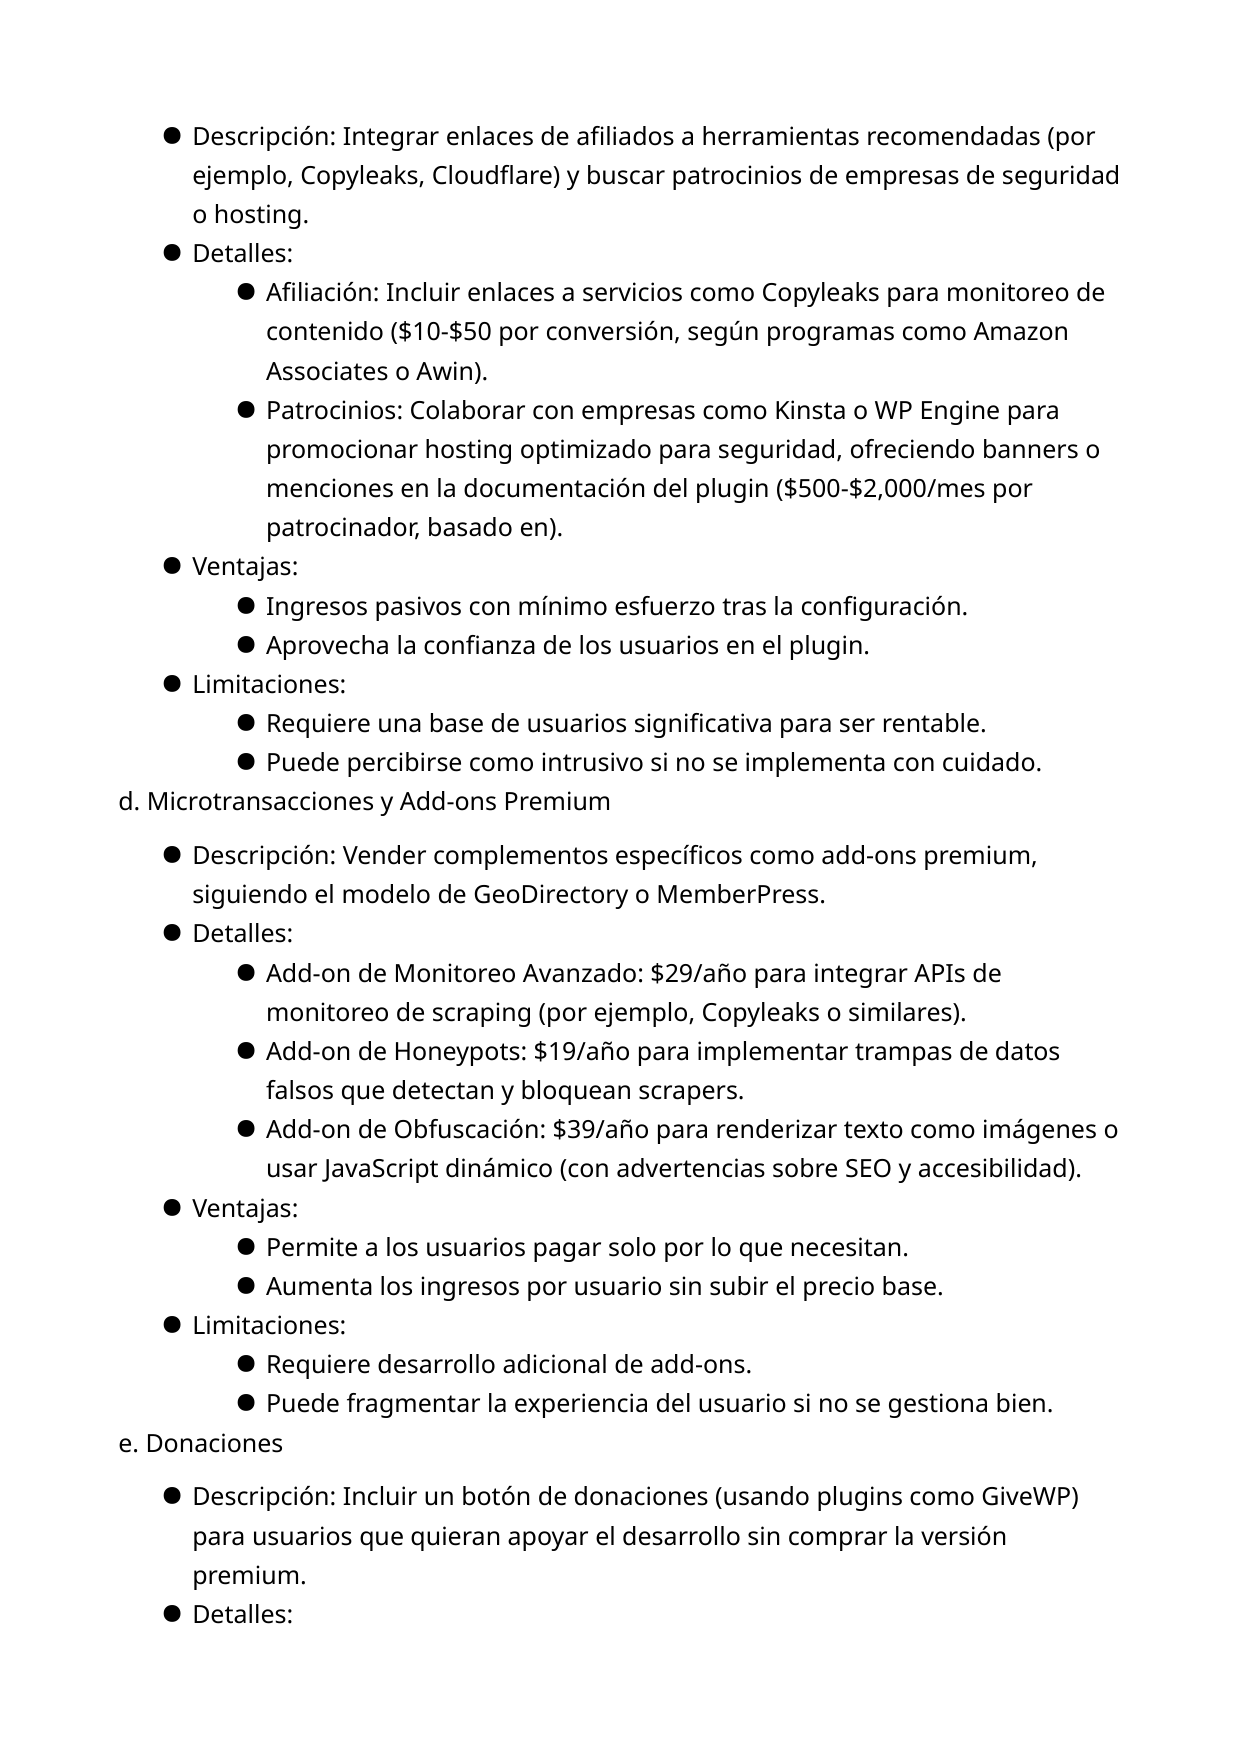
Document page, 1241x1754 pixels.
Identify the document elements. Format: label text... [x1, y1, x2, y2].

list Limitaciones: [162, 666, 1122, 701]
list Puede fragmentar la experiencia del usuario si no se gestiona bien. [236, 1386, 1122, 1420]
list Afiliación: Incluir enlaces a servicios como Copyleaks para monitoreo de contenido ($10-$50 por conversión, según programas como Amazon Associates o Awin). [236, 275, 1122, 387]
list Puede percibirse como intrusivo si no se implementa con cuidado. [236, 745, 1122, 779]
list Aprovecha la confianza de los usuarios en el plugin. [236, 627, 1122, 661]
list Descripción: Integrar enlaces de afiliados a herramientas recomendadas (por ejemplo, Copyleaks, Cloudflare) y buscar patrocinios de empresas de seguridad o hosting. [162, 118, 1122, 231]
list Descripción: Incluir un botón de donaciones (usando plugins como GiveWP) para usuarios que quieran apoyar el desarrollo sin comprar la versión premium. [162, 1479, 1122, 1591]
list Detalles: [162, 1596, 1122, 1631]
list Requiere una base de usuarios significativa para ser rentable. [236, 706, 1122, 740]
list Ventajas: [162, 1190, 1122, 1224]
list Descripción: Vender complementos específicos como add-ons premium, siguiendo el modelo de GeoDirectory o MemberPress. [162, 838, 1122, 911]
list Detalles: [162, 236, 1122, 270]
list Add-on de Honeypots: $19/año para implementar trampas de datos falsos que detectan y bloquean scrapers. [236, 1033, 1122, 1107]
list Detalles: [162, 916, 1122, 950]
list Patrocinios: Colaborar con empresas como Kinsta o WP Engine para promocionar hosting optimizado para seguridad, ofreciendo banners o menciones en la documentación del plugin ($500-$2,000/mes por patrocinador, basado en). [236, 392, 1122, 544]
list Permite a los usuarios pagar solo por lo que necesitan. [236, 1229, 1122, 1263]
text e. Donaciones [118, 1425, 1122, 1459]
list Requiere desarrollo adicional de add-ons. [236, 1347, 1122, 1381]
list Add-on de Obfuscación: $39/año para renderizar texto como imágenes o usar JavaScript dinámico (con advertencias sobre SEO y accesibilidad). [236, 1112, 1122, 1185]
list Add-on de Monitoreo Avanzado: $29/año para integrar APIs de monitoreo de scraping (por ejemplo, Copyleaks o similares). [236, 955, 1122, 1028]
text d. Microtransacciones y Add-ons Premium [118, 784, 1122, 818]
list Limitaciones: [162, 1308, 1122, 1342]
list Ventajas: [162, 549, 1122, 583]
list Ingresos pasivos con mínimo esfuerzo tras la configuración. [236, 588, 1122, 622]
list Aumenta los ingresos por usuario sin subir el precio base. [236, 1268, 1122, 1303]
